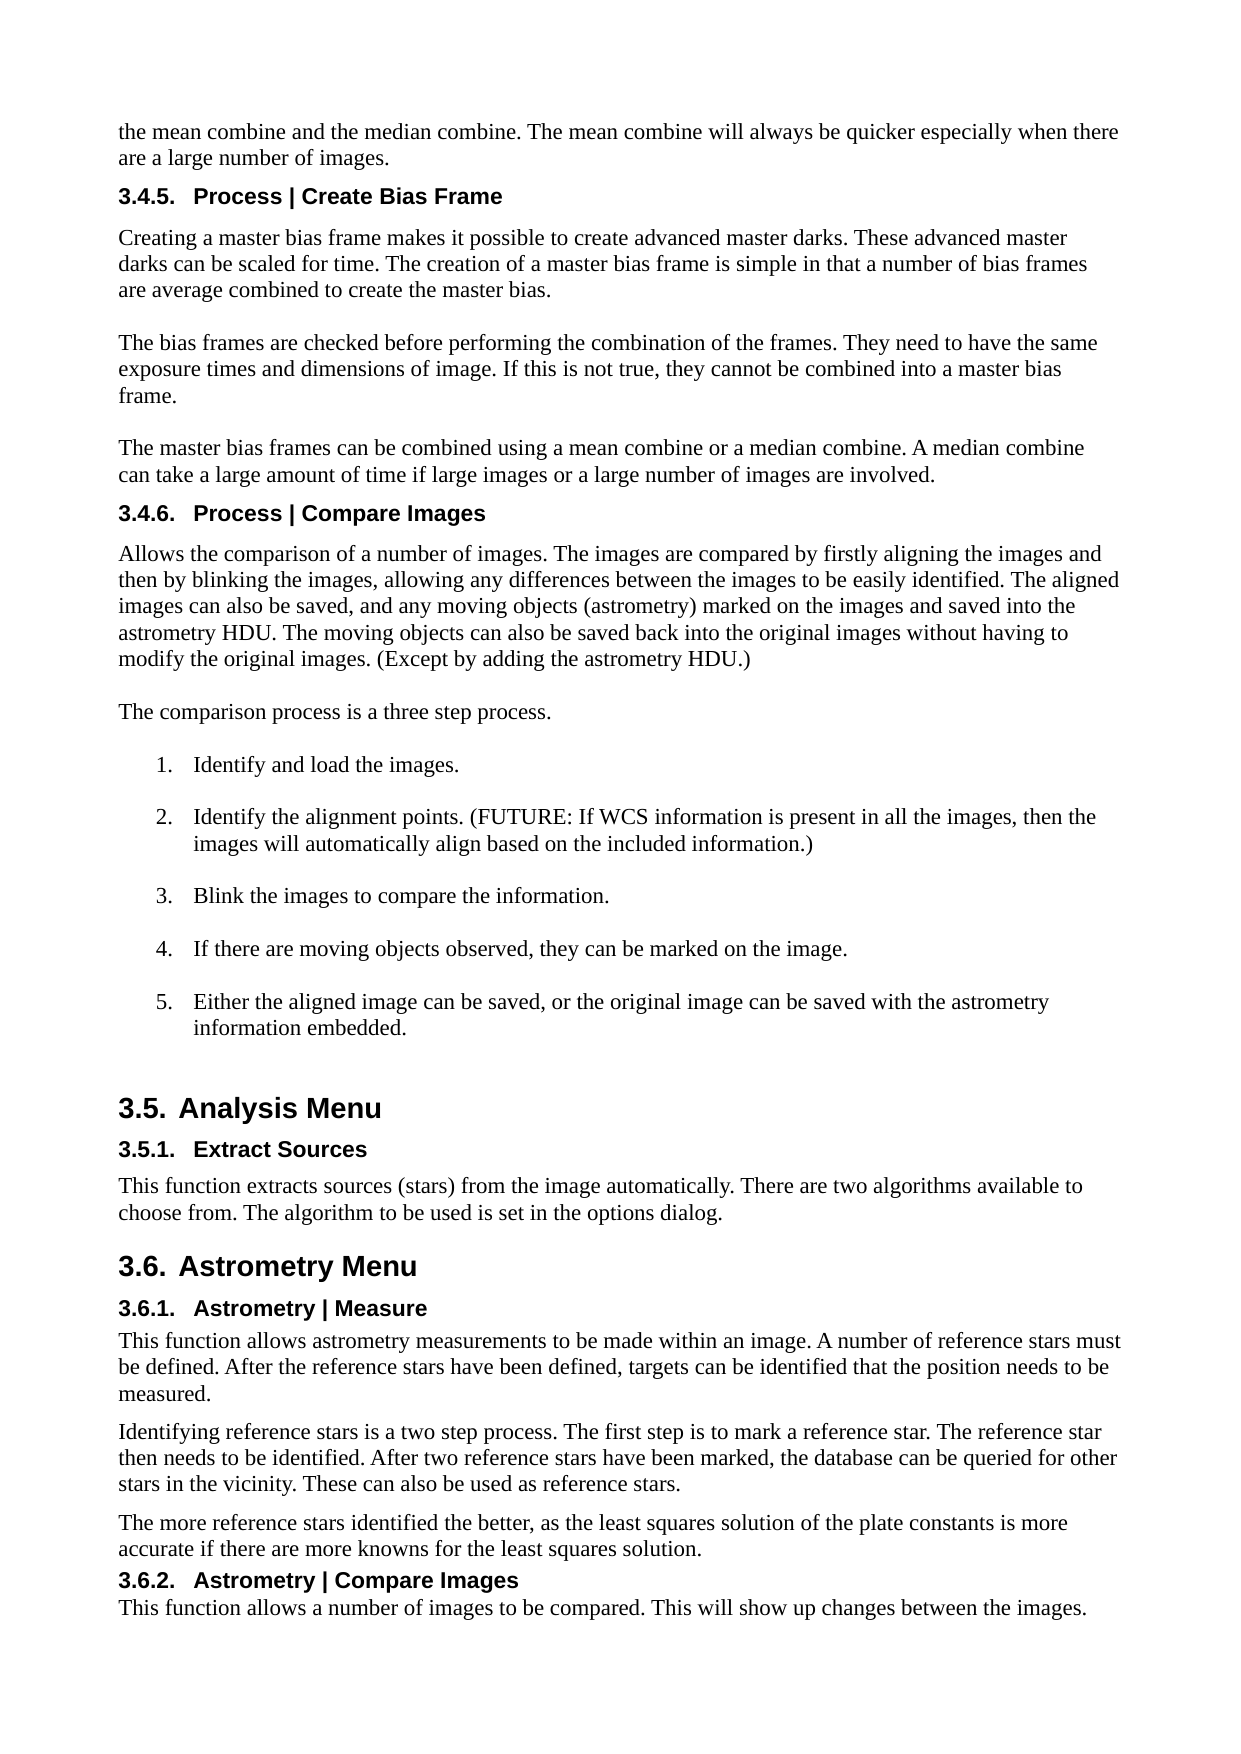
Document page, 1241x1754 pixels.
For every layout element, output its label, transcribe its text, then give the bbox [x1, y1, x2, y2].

subtitle Process | Compare Images [118, 499, 1122, 526]
subtitle Analysis Menu [118, 1091, 1122, 1125]
subtitle Astrometry | Measure [118, 1294, 1122, 1321]
text This function extracts sources (stars) from the image automatically. There are two algorithms available to choose from. The algorithm to be used is set in the options dialog. [118, 1163, 1122, 1225]
list Identify and load the images. [156, 737, 1122, 777]
text Allows the comparison of a number of images. The images are compared by firstly aligning the images and then by blinking the images, allowing any differences between the images to be easily identified. The aligned images can also be saved, and any moving objects (astrometry) marked on the images and saved into the astrometry HDU. The moving objects can also be saved back into the original images without having to modify the original images. (Except by adding the astrometry HDU.) [118, 526, 1122, 672]
subtitle Astrometry | Compare Images [118, 1567, 1122, 1594]
text The comparison process is a three step process. [118, 684, 1122, 724]
subtitle Process | Create Bias Frame [118, 183, 1122, 210]
list Blink the images to compare the information. [156, 868, 1122, 909]
text Identifying reference stars is a two step process. The first step is to mark a reference star. The reference star then needs to be identified. After two reference stars have been marked, the database can be queried for other stars in the vicinity. These can also be used as reference stars. [118, 1418, 1122, 1497]
text This function allows a number of images to be compared. This will show up changes between the images. [118, 1594, 1122, 1620]
text The bias frames are checked before performing the combination of the frames. They need to have the same exposure times and dimensions of image. If this is not true, they cannot be combined into a master bias frame. [118, 315, 1122, 408]
text the mean combine and the median combine. The mean combine will always be quicker especially when there are a large number of images. [118, 118, 1122, 171]
text Creating a master bias frame makes it possible to create advanced master darks. These advanced master darks can be scaled for time. The creation of a master bias frame is simple in that a number of bias frames are average combined to create the master bias. [118, 210, 1122, 303]
text This function allows astrometry measurements to be made within an image. A number of reference stars must be defined. After the reference stars have been defined, targets can be identified that the position needs to be measured. [118, 1327, 1122, 1406]
list Identify the alignment points. (FUTURE: If WCS information is present in all the images, then the images will automatically align based on the included information.) [156, 789, 1122, 856]
list If there are moving objects observed, they can be marked on the image. [156, 921, 1122, 961]
subtitle Extract Sources [118, 1136, 1122, 1163]
text The master bias frames can be combined using a mean combine or a median combine. A median combine can take a large amount of time if large images or a large number of images are involved. [118, 421, 1122, 487]
subtitle Astrometry Menu [118, 1249, 1122, 1283]
list Either the aligned image can be saved, or the original image can be saved with the astrometry information embedded. [156, 974, 1122, 1067]
text The more reference stars identified the better, as the least squares solution of the plate constants is more accurate if there are more knowns for the least squares solution. [118, 1509, 1122, 1561]
